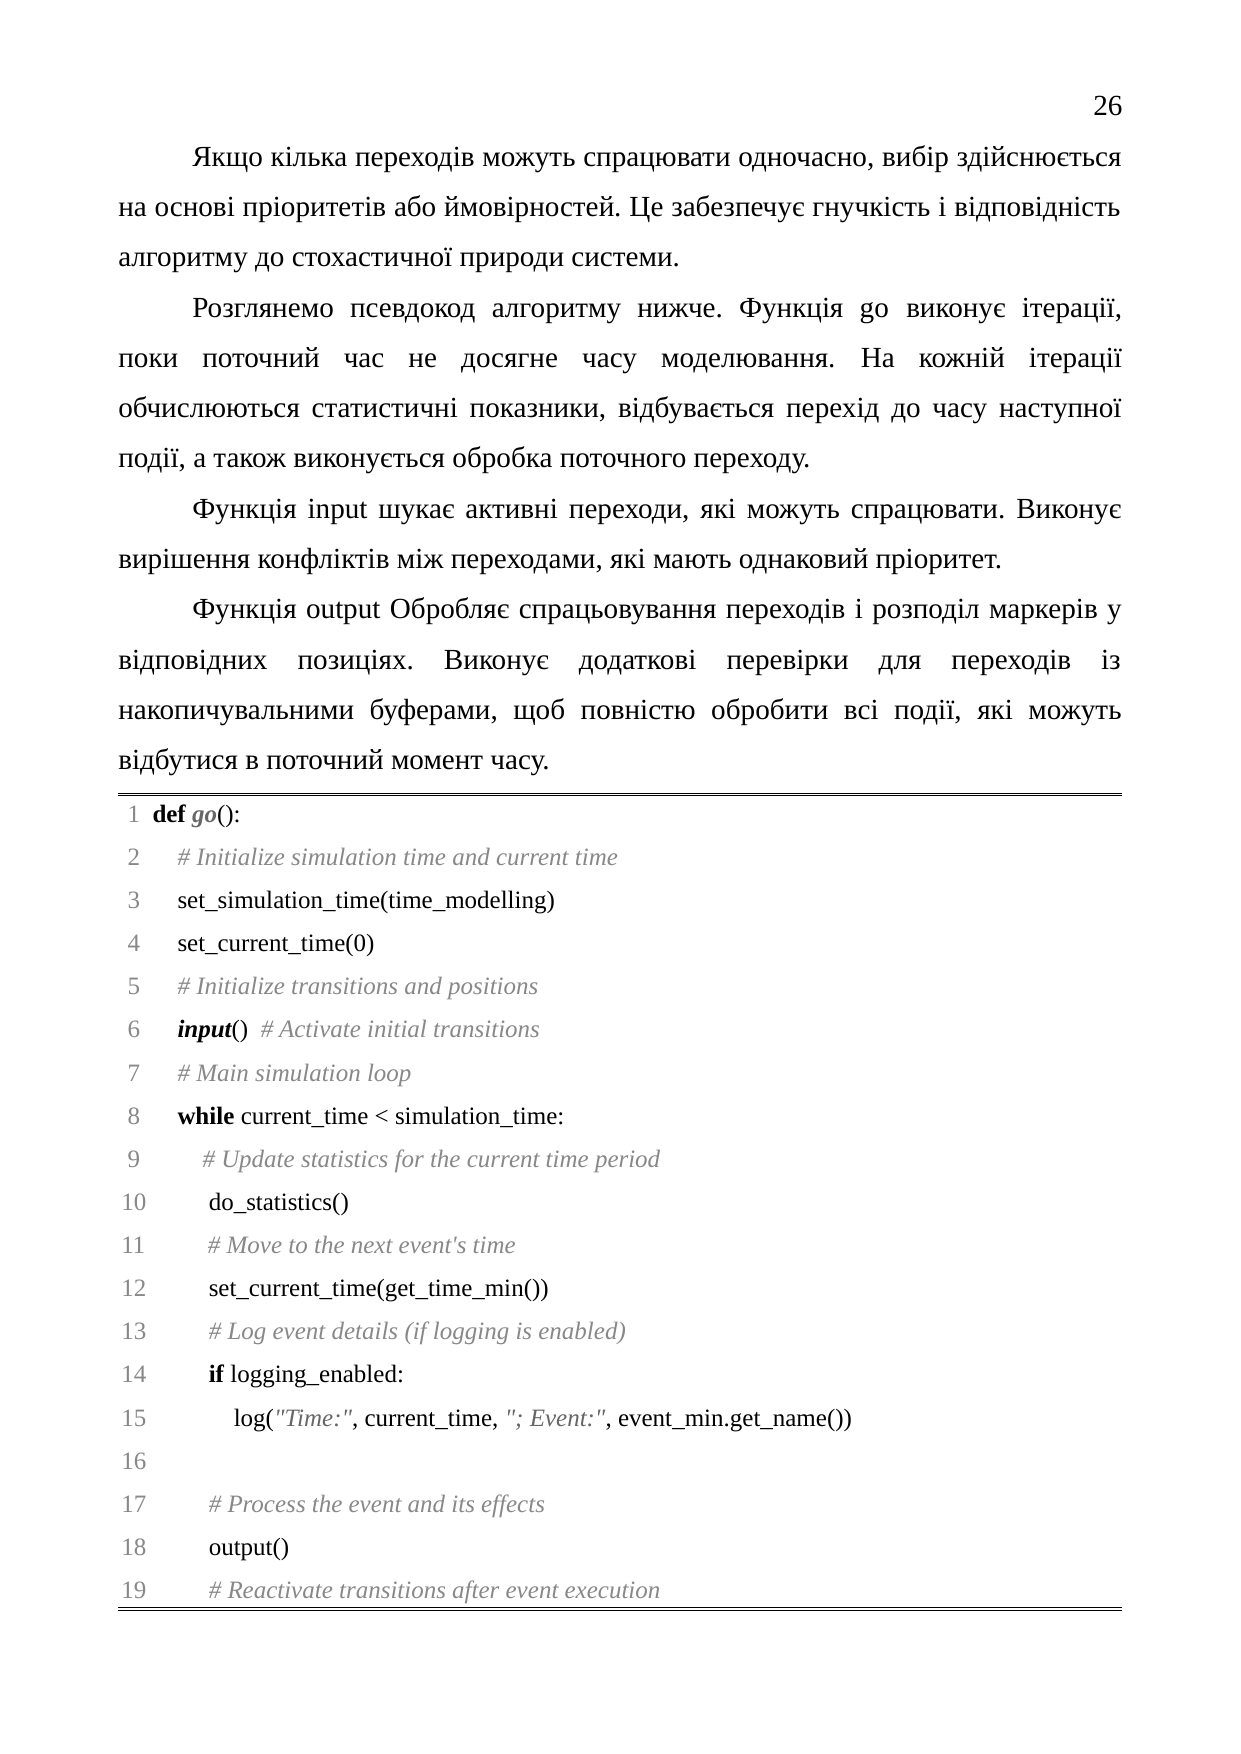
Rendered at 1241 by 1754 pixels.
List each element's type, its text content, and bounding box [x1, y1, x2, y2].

text 16 [118, 1440, 1122, 1474]
text Функція input шукає активні переходи, які можуть спрацювати. Виконує вирішення конфліктів між переходами, які мають однаковий пріоритет. [118, 491, 1122, 575]
text 4 set_current_time(0) [118, 922, 1122, 957]
text 5 # Initialize transitions and positions [118, 965, 1122, 1000]
text Функція output Обробляє спрацьовування переходів і розподіл маркерів у відповідних позиціях. Виконує додаткові перевірки для переходів із накопичувальними буферами, щоб повністю обробити всі події, які можуть відбутися в поточний момент часу. [118, 592, 1122, 776]
text 3 set_simulation_time(time_modelling) [118, 879, 1122, 914]
text 14 if logging_enabled: [118, 1353, 1122, 1388]
text 17 # Process the event and its effects [118, 1483, 1122, 1518]
text 18 output() [118, 1526, 1122, 1561]
text 6 input() # Activate initial transitions [118, 1008, 1122, 1043]
text 8 while current_time < simulation_time: [118, 1095, 1122, 1129]
text 11 # Move to the next event's time [118, 1224, 1122, 1259]
text 12 set_current_time(get_time_min()) [118, 1267, 1122, 1302]
text Якщо кілька переходів можуть спрацювати одночасно, вибір здійснюється на основі пріоритетів або ймовірностей. Це забезпечує гнучкість і відповідність алгоритму до стохастичної природи системи. [118, 139, 1122, 273]
text 13 # Log event details (if logging is enabled) [118, 1310, 1122, 1345]
text 9 # Update statistics for the current time period [118, 1138, 1122, 1173]
text Розглянемо псевдокод алгоритму нижче. Функція go виконує ітерації, поки поточний час не досягне часу моделювання. На кожній ітерації обчислюються статистичні показники, відбувається перехід до часу наступної події, а також виконується обробка поточного переходу. [118, 290, 1122, 474]
text 7 # Main simulation loop [118, 1052, 1122, 1086]
text 10 do_statistics() [118, 1181, 1122, 1216]
text 15 log("Time:", current_time, "; Event:", event_min.get_name()) [118, 1397, 1122, 1431]
text 2 # Initialize simulation time and current time [118, 836, 1122, 871]
text 1 def go(): [118, 796, 1122, 828]
text 19 # Reactivate transitions after event execution [118, 1569, 1122, 1607]
